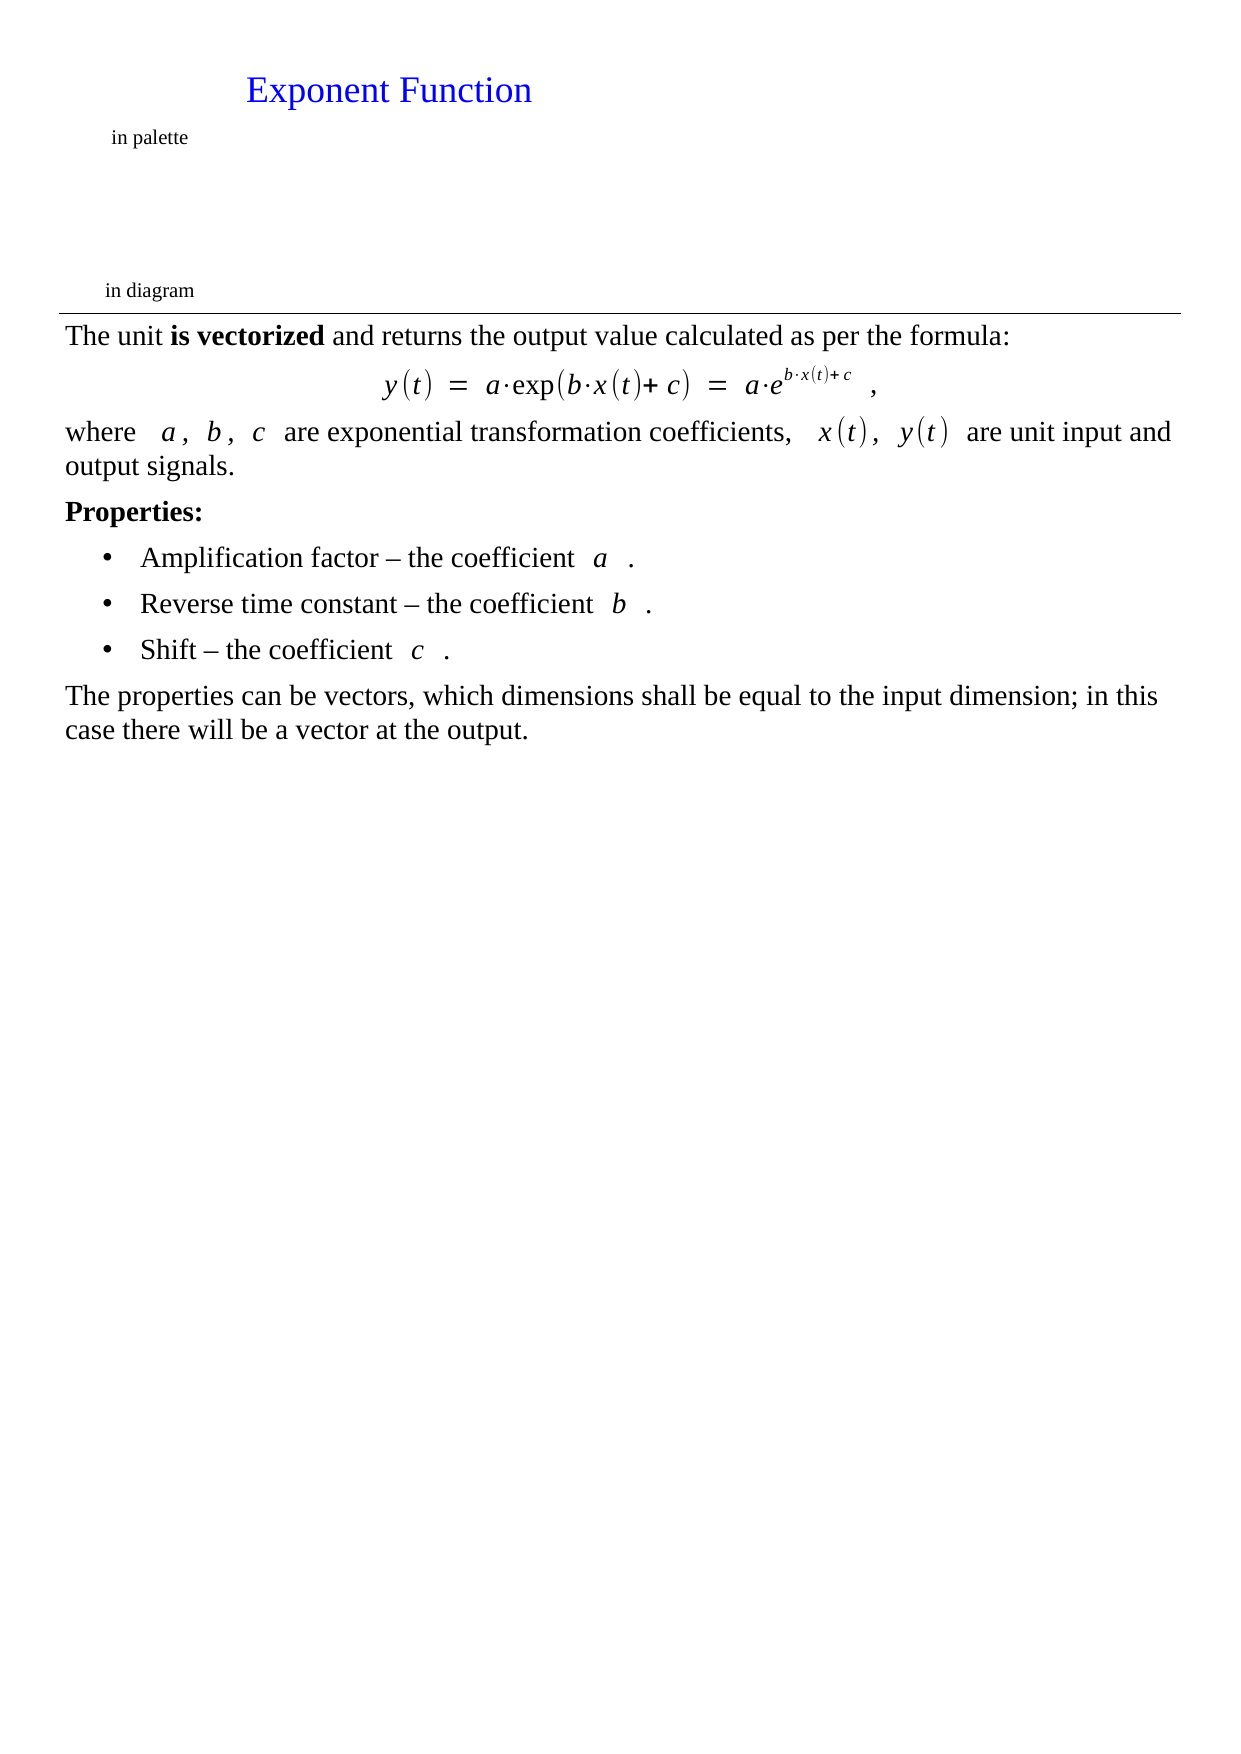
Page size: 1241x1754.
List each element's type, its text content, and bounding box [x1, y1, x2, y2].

table_cell [240, 159, 1181, 272]
table_cell in palette [59, 119, 240, 159]
table_cell [240, 272, 1181, 312]
table_cell [59, 159, 240, 272]
table_header Exponent Function [240, 59, 1181, 119]
table_cell The unit is vectorized and returns the output value calculated as per the formula: , where are exponential transformation coefficients, are unit input and output signals. Properties: Amplification factor – the coefficient. Reverse time constant – the coefficient. Shift – the coefficient. The properties can be vectors, which dimensions shall be equal to the input dimension; in this case there will be a vector at the output. [59, 314, 1181, 764]
table_header [59, 59, 240, 119]
table_cell [240, 119, 1181, 159]
table_cell in diagram [59, 272, 240, 312]
